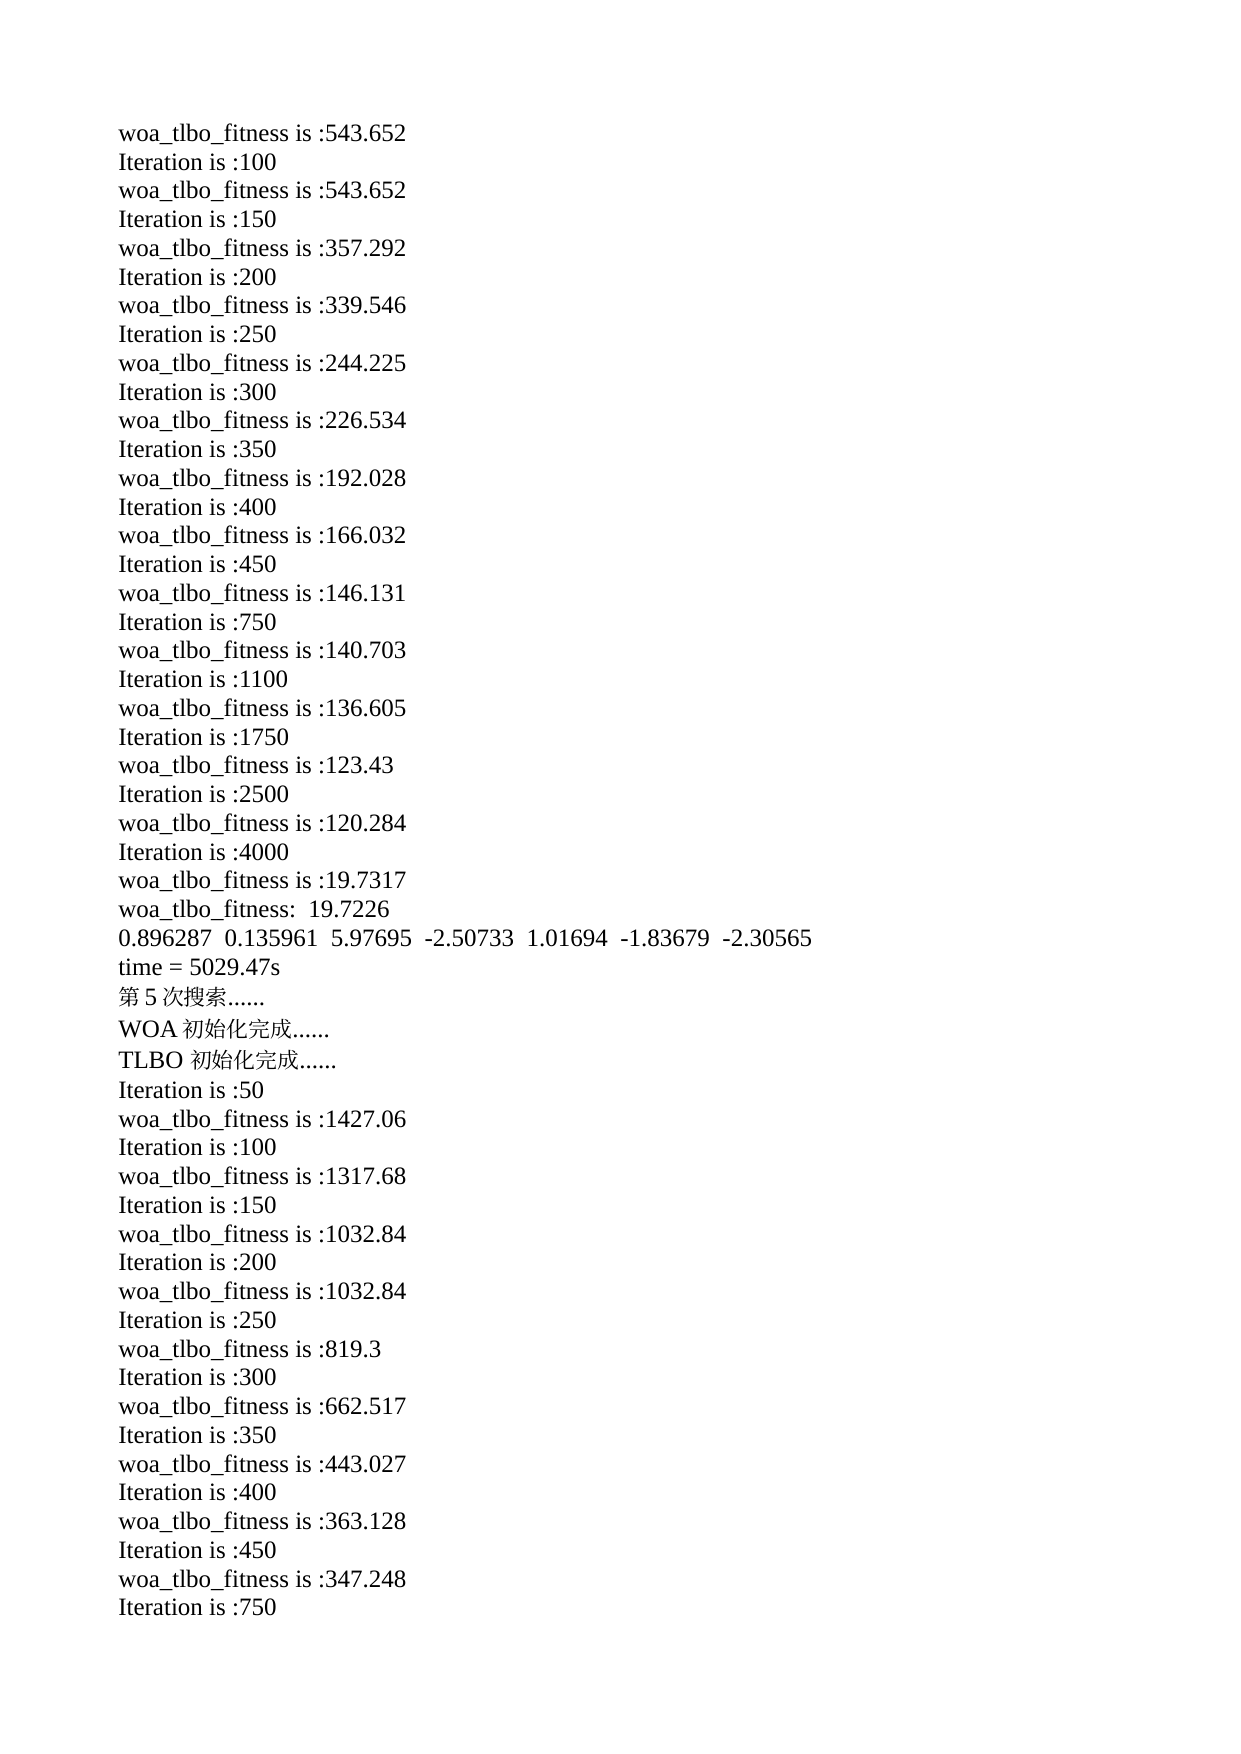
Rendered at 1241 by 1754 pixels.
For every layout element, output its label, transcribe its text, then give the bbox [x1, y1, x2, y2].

text Iteration is :750 [118, 607, 1122, 636]
text woa_tlbo_fitness is :819.3 [118, 1334, 1122, 1362]
text Iteration is :50 [118, 1075, 1122, 1104]
text Iteration is :200 [118, 262, 1122, 291]
text woa_tlbo_fitness is :1032.84 [118, 1219, 1122, 1247]
text Iteration is :1100 [118, 664, 1122, 693]
text 第5次搜索...... [118, 981, 1122, 1012]
text woa_tlbo_fitness is :123.43 [118, 751, 1122, 779]
text TLBO 初始化完成...... [118, 1043, 1122, 1075]
text Iteration is :350 [118, 1420, 1122, 1449]
text woa_tlbo_fitness is :1317.68 [118, 1161, 1122, 1190]
text Iteration is :300 [118, 377, 1122, 406]
text woa_tlbo_fitness is :19.7317 [118, 866, 1122, 894]
text Iteration is :450 [118, 1535, 1122, 1564]
text WOA 初始化完成...... [118, 1012, 1122, 1043]
text woa_tlbo_fitness is :347.248 [118, 1564, 1122, 1592]
text woa_tlbo_fitness is :192.028 [118, 463, 1122, 492]
text Iteration is :400 [118, 492, 1122, 521]
text Iteration is :400 [118, 1477, 1122, 1506]
text Iteration is :750 [118, 1592, 1122, 1621]
text woa_tlbo_fitness is :140.703 [118, 636, 1122, 664]
text Iteration is :250 [118, 1305, 1122, 1334]
text Iteration is :300 [118, 1362, 1122, 1391]
text woa_tlbo_fitness is :136.605 [118, 693, 1122, 722]
text woa_tlbo_fitness is :120.284 [118, 808, 1122, 837]
text woa_tlbo_fitness is :226.534 [118, 406, 1122, 434]
text woa_tlbo_fitness: 19.7226 [118, 894, 1122, 923]
text woa_tlbo_fitness is :244.225 [118, 348, 1122, 377]
text Iteration is :100 [118, 1132, 1122, 1161]
text Iteration is :4000 [118, 837, 1122, 866]
text woa_tlbo_fitness is :543.652 [118, 176, 1122, 204]
text Iteration is :150 [118, 1190, 1122, 1219]
text Iteration is :100 [118, 147, 1122, 176]
text woa_tlbo_fitness is :166.032 [118, 521, 1122, 549]
text woa_tlbo_fitness is :543.652 [118, 118, 1122, 147]
text woa_tlbo_fitness is :662.517 [118, 1391, 1122, 1420]
text time = 5029.47s [118, 952, 1122, 981]
text Iteration is :200 [118, 1247, 1122, 1276]
text woa_tlbo_fitness is :357.292 [118, 233, 1122, 262]
text woa_tlbo_fitness is :146.131 [118, 578, 1122, 607]
text Iteration is :150 [118, 204, 1122, 233]
text Iteration is :1750 [118, 722, 1122, 751]
text Iteration is :450 [118, 549, 1122, 578]
text woa_tlbo_fitness is :1032.84 [118, 1276, 1122, 1305]
text Iteration is :2500 [118, 779, 1122, 808]
text woa_tlbo_fitness is :443.027 [118, 1449, 1122, 1477]
text Iteration is :250 [118, 319, 1122, 348]
text woa_tlbo_fitness is :363.128 [118, 1506, 1122, 1535]
text woa_tlbo_fitness is :1427.06 [118, 1104, 1122, 1132]
text Iteration is :350 [118, 434, 1122, 463]
text 0.896287 0.135961 5.97695 -2.50733 1.01694 -1.83679 -2.30565 [118, 923, 1122, 952]
text woa_tlbo_fitness is :339.546 [118, 291, 1122, 319]
